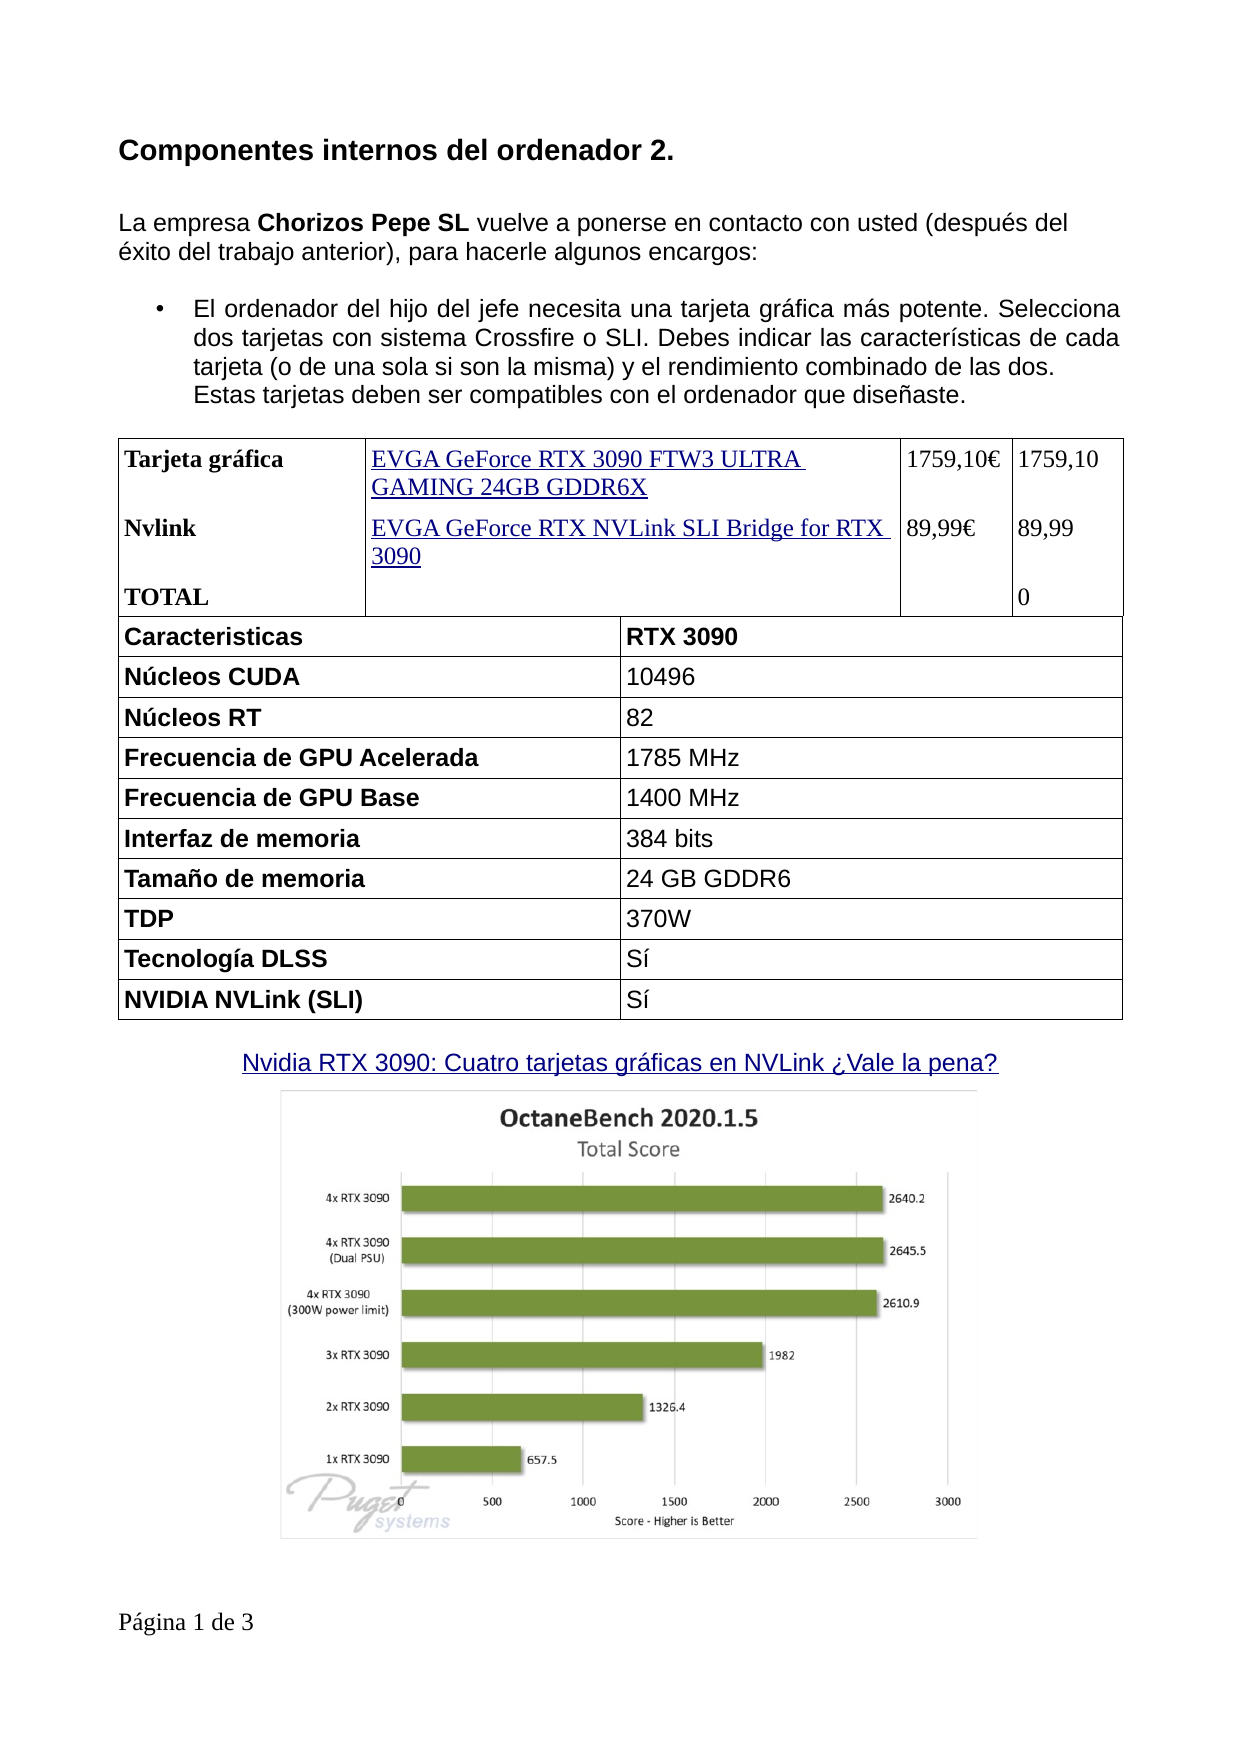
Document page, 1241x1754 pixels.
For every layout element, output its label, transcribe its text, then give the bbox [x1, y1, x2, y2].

table_header 1759,10 [1013, 439, 1123, 507]
table_cell Núcleos CUDA [119, 657, 620, 697]
table_cell Sí [621, 940, 1122, 979]
table_cell 89,99€ [901, 507, 1012, 576]
table_cell 89,99 [1013, 507, 1123, 576]
table_cell NVIDIA NVLink (SLI) [119, 980, 620, 1019]
table_cell Frecuencia de GPU Base [119, 779, 620, 818]
table_header Tarjeta gráfica [119, 439, 365, 507]
table_cell 24 GB GDDR6 [621, 859, 1122, 898]
table_cell Sí [621, 980, 1122, 1019]
list El ordenador del hijo del jefe necesita una tarjeta gráfica más potente. Selecciona dos tarjetas con sistema Crossfire o SLI. Debes indicar las características de cada tarjeta (o de una sola si son la misma) y el rendimiento combinado de las dos. [156, 294, 1122, 380]
picture [280, 1090, 978, 1539]
table_cell 82 [621, 698, 1122, 737]
table_cell 10496 [621, 657, 1122, 697]
table_cell Tamaño de memoria [119, 859, 620, 898]
subtitle Componentes internos del ordenador 2. [118, 133, 1122, 166]
text Nvidia RTX 3090: Cuatro tarjetas gráficas en NVLink ¿Vale la pena? [118, 1048, 1122, 1077]
table_cell 370W [621, 899, 1122, 939]
table_cell 1785 MHz [621, 738, 1122, 777]
table_cell TDP [119, 899, 620, 939]
table_cell 1400 MHz [621, 779, 1122, 818]
table_cell 1849,09 [1013, 576, 1123, 616]
table_header RTX 3090 [621, 617, 1122, 656]
table_cell Nvlink [119, 507, 365, 576]
table_header EVGA GeForce RTX 3090 FTW3 ULTRA GAMING 24GB GDDR6X [366, 439, 900, 507]
text La empresa Chorizos Pepe SL vuelve a ponerse en contacto con usted (después del éxito del trabajo anterior), para hacerle algunos encargos: [118, 208, 1122, 265]
list Estas tarjetas deben ser compatibles con el ordenador que diseñaste. [156, 380, 1122, 409]
table_cell Núcleos RT [119, 698, 620, 737]
table_cell Tecnología DLSS [119, 940, 620, 979]
table_cell 384 bits [621, 819, 1122, 858]
table_cell TOTAL [119, 576, 365, 616]
table_cell Frecuencia de GPU Acelerada [119, 738, 620, 777]
table_cell [366, 576, 900, 616]
table_header 1759,10€ [901, 439, 1012, 507]
table_cell [901, 576, 1012, 616]
table_cell Interfaz de memoria [119, 819, 620, 858]
table_header Caracteristicas [119, 617, 620, 656]
table_cell EVGA GeForce RTX NVLink SLI Bridge for RTX 3090 [366, 507, 900, 576]
